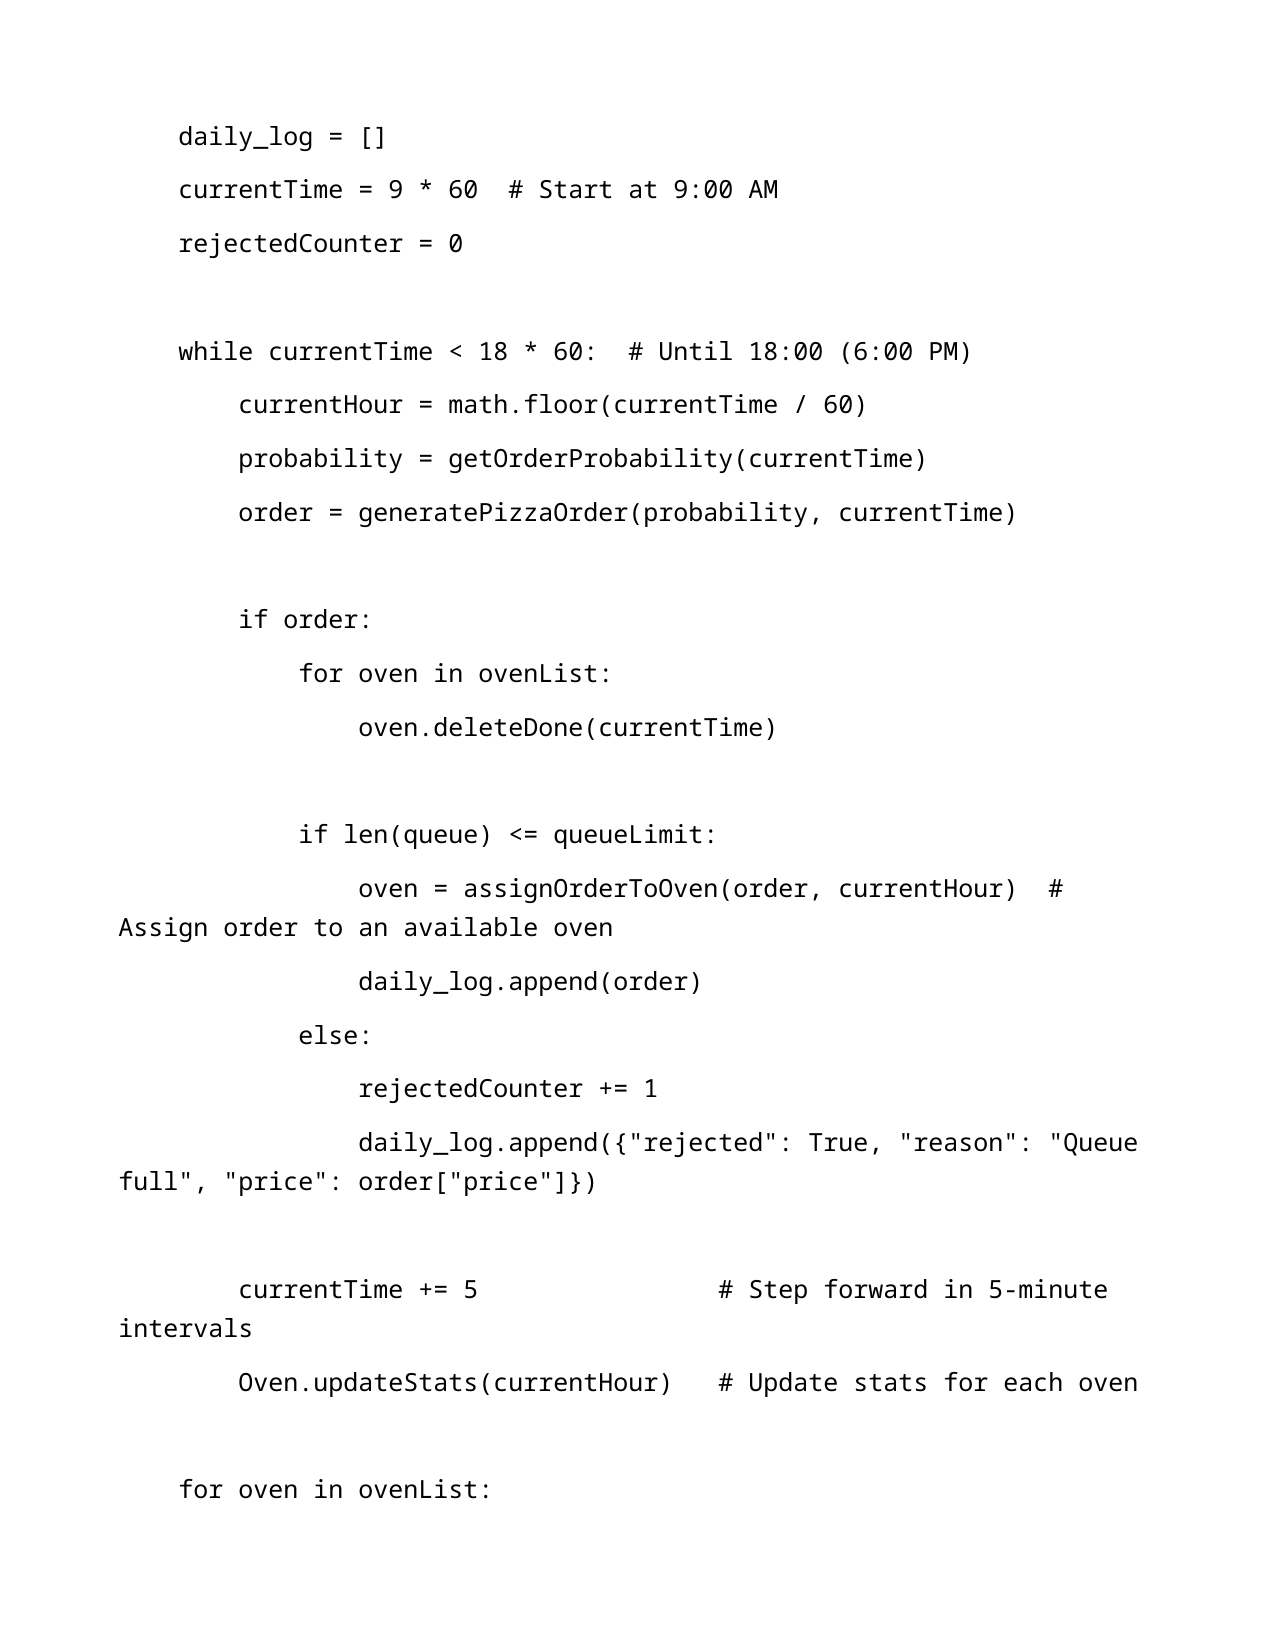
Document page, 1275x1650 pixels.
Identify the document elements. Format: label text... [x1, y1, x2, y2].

text currentTime += 5 # Step forward in 5-minute intervals [118, 1271, 1157, 1345]
text Oven.updateStats(currentHour) # Update stats for each oven [118, 1364, 1157, 1398]
text else: [118, 1017, 1157, 1051]
text currentTime = 9 * 60 # Start at 9:00 AM [118, 172, 1157, 206]
text for oven in ovenList: [118, 1472, 1157, 1506]
text rejectedCounter = 0 [118, 226, 1157, 260]
text order = generatePizzaOrder(probability, currentTime) [118, 494, 1157, 528]
text daily_log.append({"rejected": True, "reason": "Queue full", "price": order["price"]}) [118, 1125, 1157, 1198]
text if order: [118, 602, 1157, 636]
text if len(queue) <= queueLimit: [118, 817, 1157, 851]
text while currentTime < 18 * 60: # Until 18:00 (6:00 PM) [118, 333, 1157, 367]
text oven = assignOrderToOven(order, currentHour) # Assign order to an available oven [118, 871, 1157, 944]
text currentHour = math.floor(currentTime / 60) [118, 387, 1157, 421]
text rejectedCounter += 1 [118, 1071, 1157, 1105]
text daily_log = [] [118, 118, 1157, 152]
text oven.deleteDone(currentTime) [118, 709, 1157, 743]
text daily_log.append(order) [118, 963, 1157, 998]
text probability = getOrderProbability(currentTime) [118, 441, 1157, 475]
text for oven in ovenList: [118, 656, 1157, 690]
